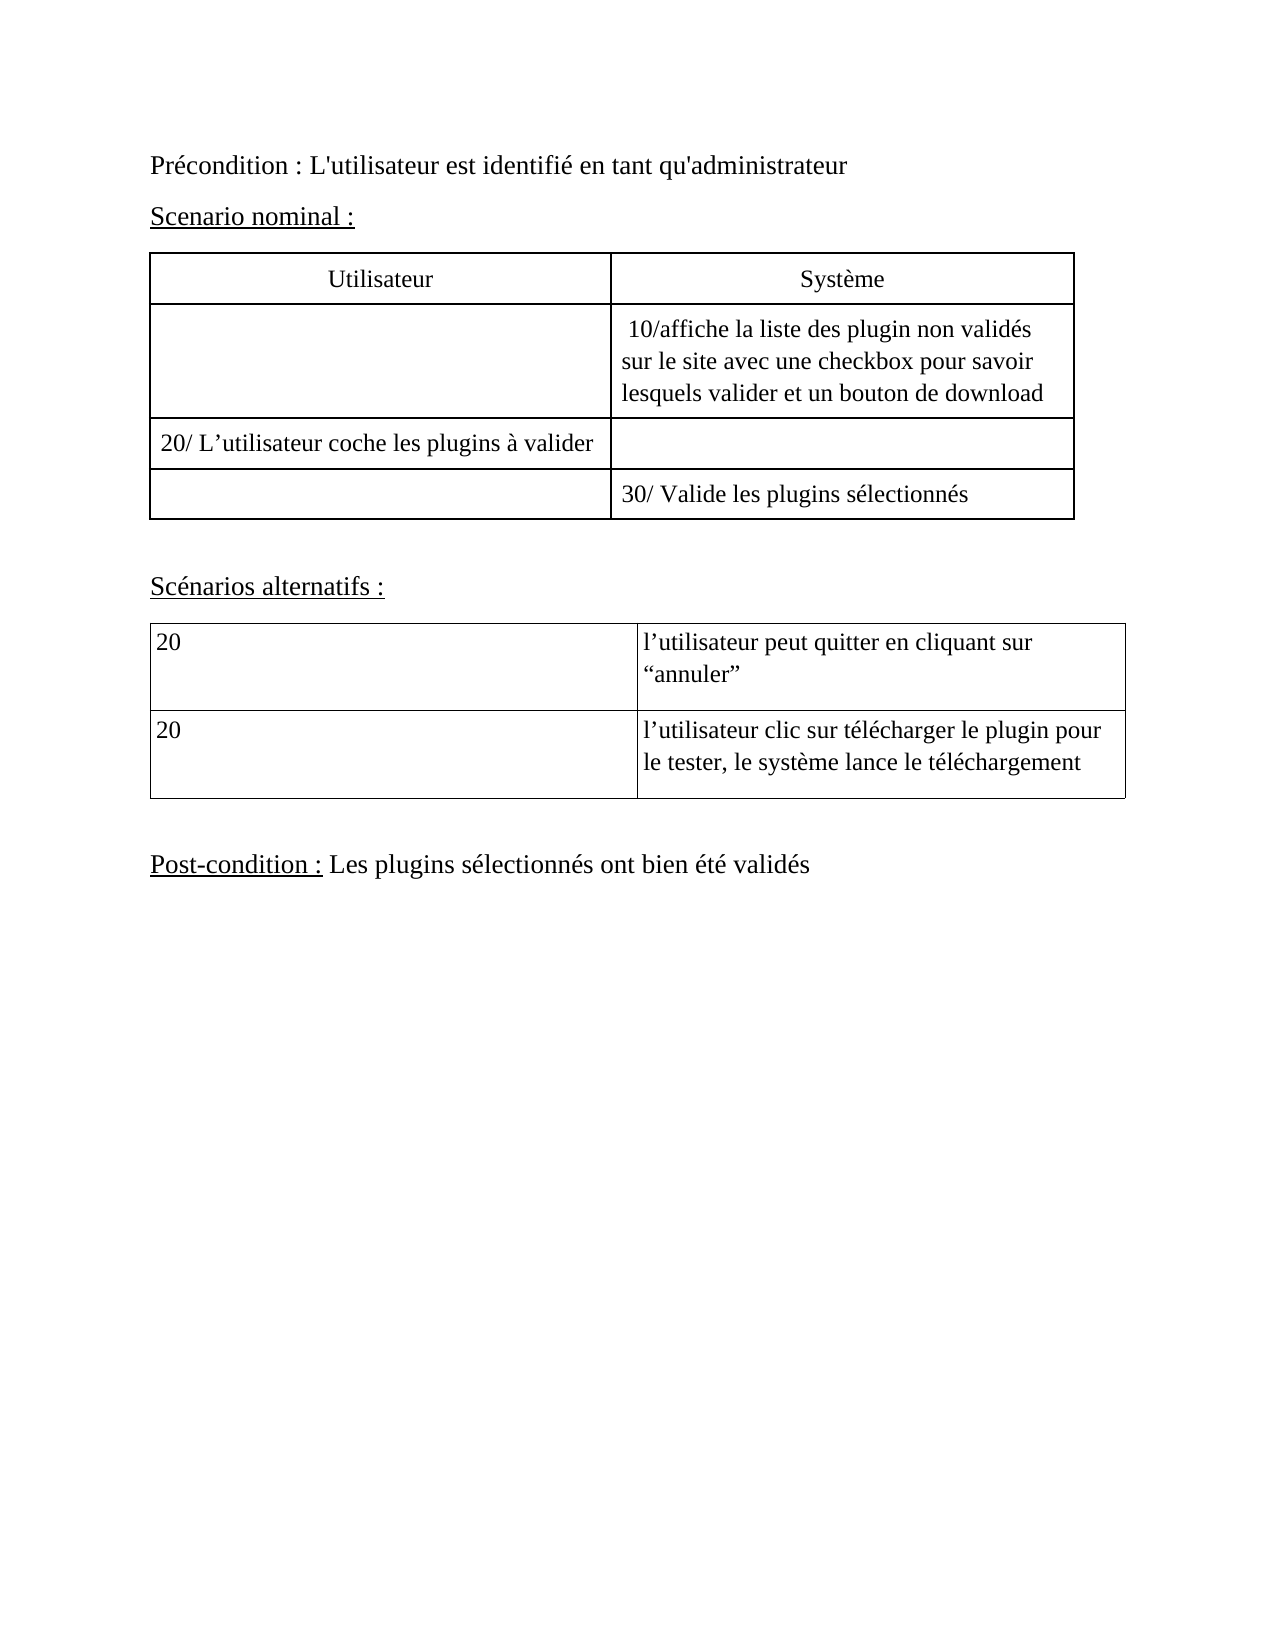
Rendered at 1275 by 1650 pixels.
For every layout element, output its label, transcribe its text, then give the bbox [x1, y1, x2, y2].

table_header Système [612, 254, 1073, 303]
text Post-condition : Les plugins sélectionnés ont bien été validés [150, 849, 1125, 879]
table_header Utilisateur [151, 254, 610, 303]
table_cell [151, 470, 610, 518]
table_cell 20 [151, 711, 637, 798]
table_cell [151, 305, 610, 417]
text Précondition : L'utilisateur est identifié en tant qu'administrateur [150, 150, 1125, 180]
table_cell l’utilisateur clic sur télécharger le plugin pour le tester, le système lance le téléchargement [638, 711, 1125, 798]
table_header 20 [151, 624, 637, 710]
table_cell 10/affiche la liste des plugin non validés sur le site avec une checkbox pour savoir lesquels valider et un bouton de download [612, 305, 1073, 417]
table_cell 30/ Valide les plugins sélectionnés [612, 470, 1073, 518]
text Scenario nominal : [150, 201, 1125, 231]
text Scénarios alternatifs : [150, 572, 1125, 602]
table_cell 20/ L’utilisateur coche les plugins à valider [151, 419, 610, 468]
table_header l’utilisateur peut quitter en cliquant sur “annuler” [638, 624, 1125, 710]
table_cell [612, 419, 1073, 468]
